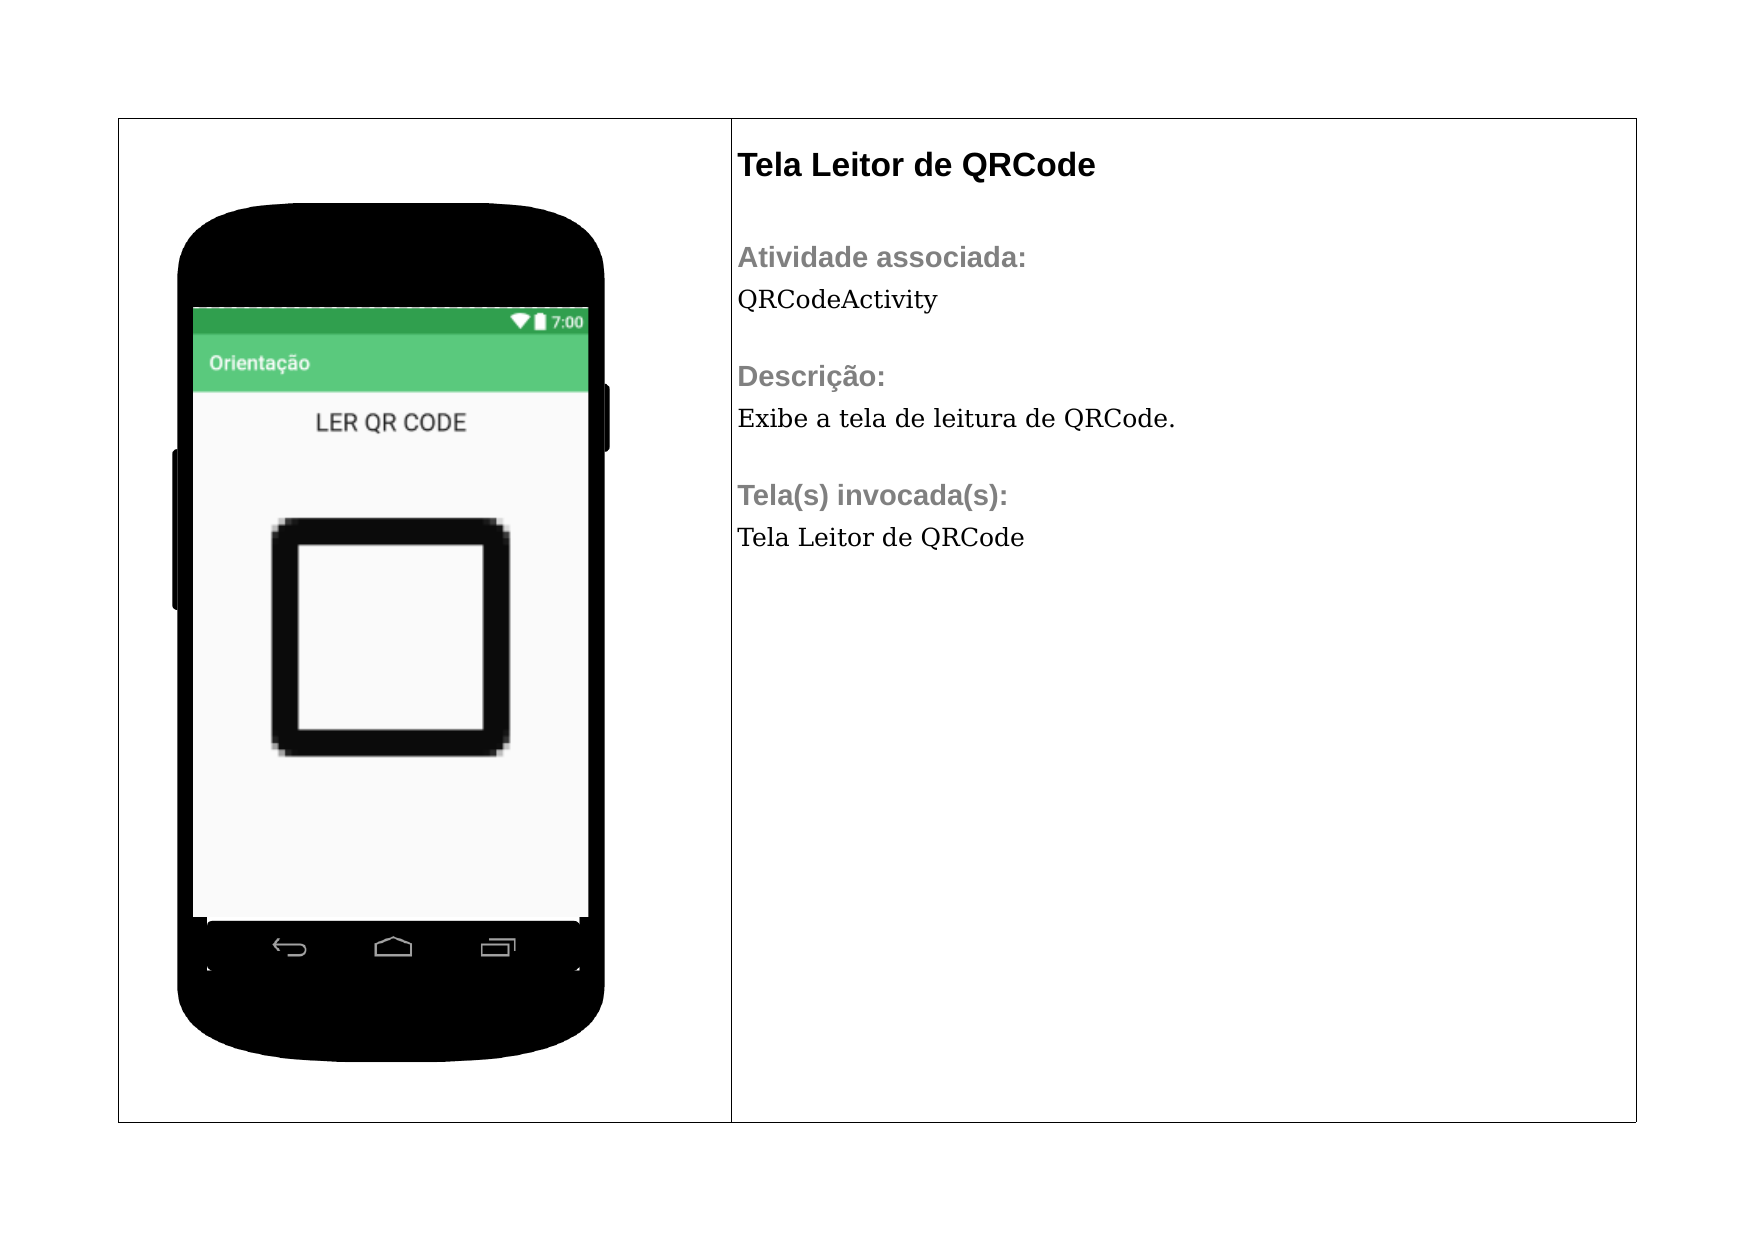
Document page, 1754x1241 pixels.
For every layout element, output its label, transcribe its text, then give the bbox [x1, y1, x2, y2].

picture [128, 158, 654, 1107]
table_header [119, 119, 731, 1122]
table_header Tela Leitor de QRCode Atividade associada: QRCodeActivity Descrição: Exibe a tela de leitura de QRCode. Tela(s) invocada(s): Tela Leitor de QRCode [732, 119, 1636, 1122]
